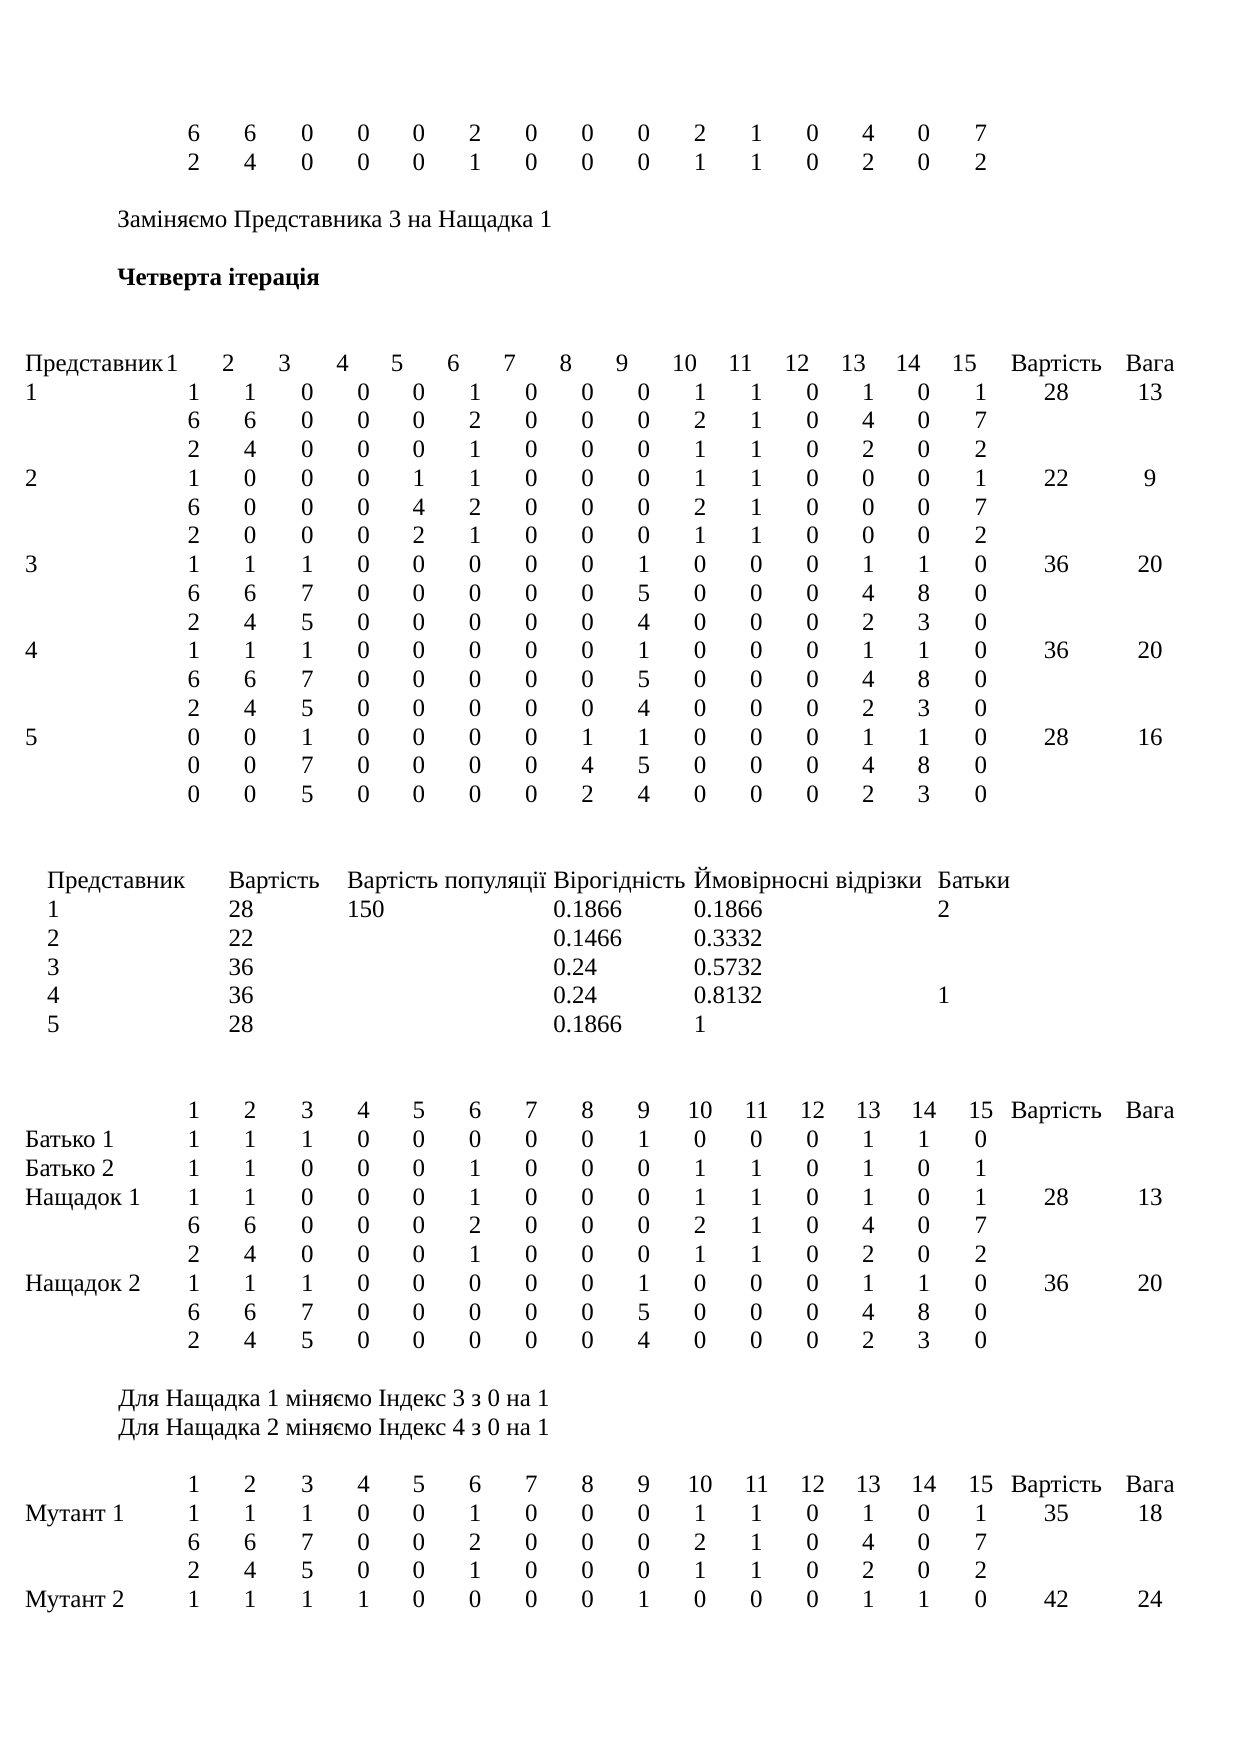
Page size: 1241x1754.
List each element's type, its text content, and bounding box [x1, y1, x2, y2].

table_cell 0.1866 [553, 1009, 694, 1038]
table_cell 1 [222, 1268, 278, 1297]
table_header Вага [1103, 1469, 1197, 1498]
table_cell 1 [166, 1182, 222, 1211]
table_cell 0 [728, 549, 784, 578]
table_cell 0 [503, 722, 559, 751]
table_cell 1 [728, 1556, 784, 1584]
table_cell 0 [391, 118, 447, 147]
table_cell 0 [336, 1556, 391, 1584]
table_cell 0 [503, 1584, 559, 1613]
table_cell 0 [447, 751, 503, 779]
table_cell 1 [895, 636, 952, 664]
table_header 3 [278, 1469, 336, 1498]
table_cell 1 [672, 434, 728, 463]
table_cell 0 [447, 578, 503, 607]
table_cell 0 [895, 1527, 952, 1556]
table_cell 0 [784, 1211, 841, 1239]
table_cell 1 [222, 1584, 278, 1613]
table_cell 0 [895, 118, 952, 147]
table_header 14 [895, 348, 952, 377]
table_cell 1 [952, 377, 1009, 406]
table_cell 0 [391, 722, 447, 751]
table_cell 0 [784, 549, 841, 578]
table_cell 4 [222, 434, 278, 463]
table_cell 0 [222, 722, 278, 751]
table_cell 1 [672, 377, 728, 406]
table_header 7 [503, 1096, 559, 1124]
table_cell 0 [503, 751, 559, 779]
table_cell [1103, 1124, 1197, 1153]
table_cell 1 [728, 147, 784, 176]
table_cell 0 [503, 636, 559, 664]
table_cell 0 [336, 118, 391, 147]
table_cell 5 [616, 664, 672, 693]
table_cell 0 [222, 492, 278, 521]
table_cell 1 [447, 147, 503, 176]
table_cell 1 [278, 1268, 336, 1297]
table_cell 0 [222, 751, 278, 779]
table_cell 1 [841, 1124, 895, 1153]
table_cell 0 [616, 521, 672, 549]
table_header Вартість популяції [347, 866, 553, 894]
table_cell 0 [503, 1326, 559, 1354]
table_cell 0 [784, 1153, 841, 1182]
table_cell 8 [895, 578, 952, 607]
table_cell 0.24 [553, 952, 694, 981]
table_cell 1 [278, 549, 336, 578]
table_cell 1 [672, 1182, 728, 1211]
table_cell 1 [166, 1498, 222, 1527]
table_cell 0 [447, 1297, 503, 1326]
table_cell 0 [336, 779, 391, 808]
table_cell 6 [222, 578, 278, 607]
table_cell 0 [336, 722, 391, 751]
table_cell Нащадок 1 [25, 1182, 166, 1268]
table_cell 0 [841, 521, 895, 549]
table_cell [1103, 118, 1197, 176]
table_cell 0 [336, 463, 391, 492]
table_header 7 [503, 348, 559, 377]
table_cell 36 [1009, 636, 1103, 722]
table_cell 0 [391, 434, 447, 463]
table_cell 4 [222, 1239, 278, 1268]
table_cell 1 [447, 463, 503, 492]
table_cell 1 [841, 1182, 895, 1211]
table_cell 2 [166, 607, 222, 636]
table_cell 36 [228, 981, 347, 1009]
table_cell 0 [559, 1498, 616, 1527]
table_cell 0 [616, 463, 672, 492]
table_cell 0 [336, 636, 391, 664]
table_cell 0 [672, 664, 728, 693]
table_cell 1 [447, 1556, 503, 1584]
table_cell 6 [222, 406, 278, 434]
table_cell 0 [784, 779, 841, 808]
table_cell 0 [895, 147, 952, 176]
table_cell 2 [447, 1527, 503, 1556]
table_cell 1 [841, 636, 895, 664]
table_cell 3 [895, 607, 952, 636]
table_cell 3 [895, 1326, 952, 1354]
table_cell 0 [503, 1527, 559, 1556]
table_cell 0 [616, 1239, 672, 1268]
table_cell 0 [952, 1124, 1009, 1153]
table_cell 0 [672, 1584, 728, 1613]
table_cell 0 [503, 1124, 559, 1153]
table_cell 13 [1103, 377, 1197, 463]
table_cell 0 [559, 406, 616, 434]
table_header Ймовірносні відрізки [694, 866, 937, 894]
table_header 5 [391, 348, 447, 377]
table_cell 2 [952, 1239, 1009, 1268]
table_cell 0 [278, 463, 336, 492]
table_cell 2 [841, 1556, 895, 1584]
table_cell 0 [391, 607, 447, 636]
table_cell 2 [841, 1326, 895, 1354]
table_header 11 [728, 1096, 784, 1124]
table_cell 0 [784, 434, 841, 463]
table_cell 0 [784, 406, 841, 434]
table_cell 5 [278, 1556, 336, 1584]
table_cell 0 [895, 377, 952, 406]
table_cell 0 [784, 1124, 841, 1153]
table_cell 0 [728, 664, 784, 693]
table_cell 0 [895, 1182, 952, 1211]
table_cell 0 [559, 693, 616, 722]
table_cell [938, 1009, 1022, 1038]
table_header 10 [672, 1469, 728, 1498]
table_cell 0 [336, 377, 391, 406]
table_cell 0 [447, 1268, 503, 1297]
table_cell 0 [952, 751, 1009, 779]
table_cell 0 [336, 1182, 391, 1211]
table_cell 0 [447, 664, 503, 693]
table_header [25, 1469, 166, 1498]
table_cell 0 [391, 1211, 447, 1239]
table_cell 2 [841, 147, 895, 176]
table_cell 36 [1009, 1268, 1103, 1354]
table_cell 0 [278, 406, 336, 434]
table_cell 0 [784, 607, 841, 636]
table_cell 0 [672, 1124, 728, 1153]
table_cell 0 [278, 118, 336, 147]
table_cell 2 [447, 118, 503, 147]
table_cell 0 [391, 1153, 447, 1182]
table_cell 2 [166, 434, 222, 463]
table_cell 0 [503, 406, 559, 434]
table_cell 0 [391, 1498, 447, 1527]
table_cell 0 [278, 521, 336, 549]
table_cell Батько 2 [25, 1153, 166, 1182]
table_cell 2 [166, 521, 222, 549]
table_cell 1 [728, 1211, 784, 1239]
table_cell 0 [559, 463, 616, 492]
table_cell 2 [952, 434, 1009, 463]
table_cell 0 [222, 779, 278, 808]
table_header Вага [1103, 1096, 1197, 1124]
table_cell 1 [47, 894, 228, 923]
table_cell 0 [336, 1498, 391, 1527]
table_header 11 [728, 348, 784, 377]
table_cell 6 [222, 664, 278, 693]
table_cell 0 [391, 751, 447, 779]
table_cell 0 [278, 147, 336, 176]
table_cell 0 [447, 1584, 503, 1613]
table_cell 0 [616, 1527, 672, 1556]
table_cell 0 [616, 492, 672, 521]
table_cell 0 [391, 377, 447, 406]
table_cell 2 [166, 1556, 222, 1584]
table_cell 6 [166, 492, 222, 521]
table_header 13 [841, 348, 895, 377]
table_header 2 [222, 1469, 278, 1498]
table_cell 0 [336, 521, 391, 549]
table_cell 0 [559, 118, 616, 147]
table_cell 0 [336, 578, 391, 607]
table_cell 1 [895, 722, 952, 751]
table_cell 22 [228, 923, 347, 952]
table_cell 22 [1009, 463, 1103, 549]
table_cell 6 [222, 1527, 278, 1556]
table_cell 9 [1103, 463, 1197, 549]
table_cell 0 [559, 607, 616, 636]
table_cell 0 [559, 636, 616, 664]
table_cell 0 [447, 779, 503, 808]
table_cell 2 [447, 1211, 503, 1239]
table_header 6 [447, 1096, 503, 1124]
table_cell 1 [559, 722, 616, 751]
table_cell 0 [784, 1268, 841, 1297]
table_cell 7 [952, 1527, 1009, 1556]
table_header 12 [784, 348, 841, 377]
table_cell 20 [1103, 1268, 1197, 1354]
table_cell 0 [503, 1182, 559, 1211]
table_cell 0 [784, 636, 841, 664]
table_cell 1 [672, 1153, 728, 1182]
table_cell 2 [25, 463, 166, 549]
table_cell 0 [391, 1527, 447, 1556]
table_cell 7 [952, 118, 1009, 147]
table_header 9 [616, 1469, 672, 1498]
table_cell 1 [672, 1239, 728, 1268]
table_cell 0 [391, 1182, 447, 1211]
table_cell 0 [503, 1153, 559, 1182]
table_cell 0 [895, 521, 952, 549]
table_cell 0 [336, 1211, 391, 1239]
table_cell 0 [616, 1182, 672, 1211]
table_cell 1 [391, 463, 447, 492]
table_cell 0 [841, 492, 895, 521]
table_cell 4 [616, 693, 672, 722]
table_cell 0 [503, 1498, 559, 1527]
table_cell 0 [895, 1556, 952, 1584]
table_header Вартість [1009, 1469, 1103, 1498]
table_cell 0 [391, 1584, 447, 1613]
table_cell 2 [841, 779, 895, 808]
table_cell 0 [784, 1527, 841, 1556]
table_cell 0 [166, 751, 222, 779]
table_cell 7 [278, 751, 336, 779]
table_cell 0 [447, 1124, 503, 1153]
table_cell 0 [503, 664, 559, 693]
table_cell 4 [222, 607, 278, 636]
table_header 12 [784, 1469, 841, 1498]
table_cell 7 [278, 1527, 336, 1556]
table_cell 2 [672, 406, 728, 434]
table_cell 0 [222, 521, 278, 549]
table_cell 0 [559, 1268, 616, 1297]
table_cell 0 [391, 664, 447, 693]
table_cell 0 [616, 1498, 672, 1527]
table_cell 28 [1009, 377, 1103, 463]
table_cell Батько 1 [25, 1124, 166, 1153]
table_cell 0 [503, 549, 559, 578]
table_cell 3 [25, 549, 166, 636]
table_cell 18 [1103, 1498, 1197, 1584]
table_cell 1 [278, 1124, 336, 1153]
table_cell 0 [784, 377, 841, 406]
table_header 9 [616, 348, 672, 377]
table_cell 2 [447, 492, 503, 521]
table_cell 0 [895, 434, 952, 463]
table_cell [25, 118, 166, 176]
table_cell 4 [841, 578, 895, 607]
table_cell 2 [447, 406, 503, 434]
table_cell 2 [841, 1239, 895, 1268]
table_cell 0 [336, 492, 391, 521]
table_cell 0 [336, 1239, 391, 1268]
table_cell 0 [503, 1268, 559, 1297]
table_header 1 [166, 348, 222, 377]
table_header 13 [841, 1469, 895, 1498]
table_cell 0 [559, 434, 616, 463]
table_cell 1 [166, 1584, 222, 1613]
table_cell 0 [559, 1527, 616, 1556]
table_header 2 [222, 1096, 278, 1124]
table_header 9 [616, 1096, 672, 1124]
table_cell 5 [616, 1297, 672, 1326]
table_cell 1 [728, 1153, 784, 1182]
table_cell 0 [952, 1584, 1009, 1613]
table_cell 0 [503, 147, 559, 176]
table_cell 5 [278, 693, 336, 722]
table_cell 1 [166, 1153, 222, 1182]
table_cell 0 [336, 434, 391, 463]
table_cell [938, 923, 1022, 952]
table_header 5 [391, 1469, 447, 1498]
table_cell 1 [616, 1124, 672, 1153]
table_cell 0 [559, 521, 616, 549]
table_cell 0 [336, 1297, 391, 1326]
table_cell 0 [336, 406, 391, 434]
table_cell 0 [559, 1182, 616, 1211]
table_cell 6 [166, 1527, 222, 1556]
table_cell 1 [447, 1153, 503, 1182]
table_cell 3 [895, 693, 952, 722]
table_header 8 [559, 1469, 616, 1498]
table_cell 0 [503, 693, 559, 722]
table_cell 0 [952, 1268, 1009, 1297]
table_cell 0 [503, 492, 559, 521]
table_header [25, 1096, 166, 1124]
table_cell 0 [784, 1584, 841, 1613]
table_cell 0 [336, 147, 391, 176]
text Заміняємо Представника 3 на Нащадка 1 [117, 204, 1122, 233]
table_cell 4 [222, 1556, 278, 1584]
table_cell 0 [336, 1326, 391, 1354]
table_cell 4 [841, 1527, 895, 1556]
table_cell 0.8132 [694, 981, 937, 1009]
table_cell 1 [616, 1584, 672, 1613]
table_cell 0 [503, 1239, 559, 1268]
table_cell 1 [728, 1498, 784, 1527]
table_cell 0 [278, 492, 336, 521]
table_cell 0 [952, 607, 1009, 636]
table_cell 4 [222, 693, 278, 722]
table_cell 0 [672, 751, 728, 779]
table_cell 0 [503, 521, 559, 549]
table_header Представник [47, 866, 228, 894]
table_cell 5 [616, 751, 672, 779]
table_cell 7 [952, 406, 1009, 434]
table_header 6 [447, 1469, 503, 1498]
table_cell 20 [1103, 636, 1197, 722]
table_cell 0 [895, 492, 952, 521]
table_cell 0 [784, 693, 841, 722]
table_cell 42 [1009, 1584, 1103, 1613]
table_cell 1 [841, 549, 895, 578]
table_cell 0 [952, 549, 1009, 578]
table_cell 1 [728, 463, 784, 492]
table_cell 2 [559, 779, 616, 808]
table_cell [1009, 1153, 1103, 1182]
table_cell 0 [728, 722, 784, 751]
table_cell 13 [1103, 1182, 1197, 1268]
table_cell 0 [503, 377, 559, 406]
table_cell 7 [278, 1297, 336, 1326]
table_cell 2 [952, 521, 1009, 549]
table_cell 6 [222, 118, 278, 147]
table_cell 6 [166, 406, 222, 434]
table_cell 0 [952, 779, 1009, 808]
table_header 1 [166, 1469, 222, 1498]
table_cell 6 [166, 664, 222, 693]
table_cell 4 [841, 664, 895, 693]
table_cell 0 [895, 463, 952, 492]
table_header 6 [447, 348, 503, 377]
table_cell 4 [47, 981, 228, 1009]
table_header 14 [895, 1469, 952, 1498]
table_cell 36 [1009, 549, 1103, 636]
table_cell 0 [391, 1124, 447, 1153]
table_cell 1 [728, 1182, 784, 1211]
table_header 8 [559, 348, 616, 377]
table_cell 1 [728, 406, 784, 434]
table_header 4 [336, 1096, 391, 1124]
table_cell 0 [728, 1584, 784, 1613]
table_cell 0 [336, 549, 391, 578]
table_cell Мутант 2 [25, 1584, 166, 1613]
table_cell 2 [166, 693, 222, 722]
table_cell 6 [222, 1211, 278, 1239]
table_cell 0.24 [553, 981, 694, 1009]
table_header 11 [728, 1469, 784, 1498]
table_cell 0 [278, 1153, 336, 1182]
table_cell 1 [616, 722, 672, 751]
table_cell 0 [391, 779, 447, 808]
table_cell 0 [784, 463, 841, 492]
table_cell 2 [841, 434, 895, 463]
table_cell 8 [895, 1297, 952, 1326]
table_cell 0 [841, 463, 895, 492]
table_cell 1 [166, 1268, 222, 1297]
table_cell 4 [222, 147, 278, 176]
table_cell 1 [278, 1498, 336, 1527]
table_cell 2 [841, 607, 895, 636]
table_cell 1 [222, 1153, 278, 1182]
table_cell 0 [559, 1239, 616, 1268]
table_cell 2 [166, 1326, 222, 1354]
table_cell 6 [166, 578, 222, 607]
table_cell 0 [784, 1297, 841, 1326]
table_cell 0 [391, 1268, 447, 1297]
table_cell 0 [784, 1498, 841, 1527]
table_cell 0 [672, 578, 728, 607]
table_cell 0 [784, 1556, 841, 1584]
table_cell 0 [503, 434, 559, 463]
table_cell 5 [47, 1009, 228, 1038]
table_cell 1 [841, 1268, 895, 1297]
table_cell 20 [1103, 549, 1197, 636]
table_cell 4 [616, 607, 672, 636]
table_cell 0 [784, 751, 841, 779]
table_cell 0 [166, 722, 222, 751]
table_cell 0 [616, 147, 672, 176]
table_cell 1 [694, 1009, 937, 1038]
table_cell 36 [228, 952, 347, 981]
table_cell 0 [559, 1153, 616, 1182]
table_cell 1 [166, 549, 222, 578]
table_cell 0 [672, 1297, 728, 1326]
table_header Вартість [1009, 348, 1103, 377]
table_cell 0 [784, 664, 841, 693]
table_cell 0 [336, 1268, 391, 1297]
table_cell 0 [728, 607, 784, 636]
table_cell 0 [391, 549, 447, 578]
table_cell 0 [447, 636, 503, 664]
table_cell 3 [895, 779, 952, 808]
table_cell 0 [672, 636, 728, 664]
table_cell 0 [672, 607, 728, 636]
table_cell 0 [672, 1268, 728, 1297]
table_header Вартість [228, 866, 347, 894]
table_cell 0 [728, 1268, 784, 1297]
table_cell 2 [391, 521, 447, 549]
table_cell 0 [895, 1211, 952, 1239]
table_cell 0 [336, 664, 391, 693]
table_cell 0 [336, 1124, 391, 1153]
table_cell 0 [391, 693, 447, 722]
table_header Вага [1103, 348, 1197, 377]
table_header Батьки [938, 866, 1022, 894]
table_cell 0.5732 [694, 952, 937, 981]
table_cell 1 [728, 1239, 784, 1268]
table_cell 0 [559, 1211, 616, 1239]
table_cell 1 [841, 1498, 895, 1527]
table_cell 7 [952, 492, 1009, 521]
table_cell 1 [672, 1498, 728, 1527]
table_cell 0 [447, 722, 503, 751]
table_cell 0 [391, 1326, 447, 1354]
table_cell 1 [841, 1584, 895, 1613]
table_cell 2 [672, 118, 728, 147]
table_cell 0.1466 [553, 923, 694, 952]
table_cell 4 [841, 751, 895, 779]
table_cell 1 [447, 434, 503, 463]
table_cell 2 [938, 894, 1022, 923]
table_cell 0 [952, 1297, 1009, 1326]
table_cell 4 [841, 1211, 895, 1239]
table_cell 1 [278, 636, 336, 664]
table_cell 2 [672, 1211, 728, 1239]
table_cell 0 [784, 147, 841, 176]
table_cell 1 [278, 1584, 336, 1613]
table_header Вартість [1009, 1096, 1103, 1124]
table_cell 0 [559, 1124, 616, 1153]
table_cell 7 [278, 664, 336, 693]
table_cell [1009, 1124, 1103, 1153]
table_cell 2 [672, 492, 728, 521]
table_cell 0 [895, 1153, 952, 1182]
table_cell 0 [391, 406, 447, 434]
table_cell 1 [616, 1268, 672, 1297]
table_cell 0.3332 [694, 923, 937, 952]
table_cell 0 [784, 118, 841, 147]
table_header 13 [841, 1096, 895, 1124]
table_cell 8 [895, 751, 952, 779]
table_cell 1 [672, 147, 728, 176]
table_cell 0 [952, 578, 1009, 607]
table_cell 0 [447, 607, 503, 636]
table_cell 5 [278, 1326, 336, 1354]
table_cell 1 [616, 549, 672, 578]
table_cell 2 [841, 693, 895, 722]
table_cell 1 [447, 377, 503, 406]
table_cell 28 [228, 894, 347, 923]
text Для Нащадка 1 міняємо Індекс 3 з 0 на 1 [118, 1383, 1234, 1412]
table_header 14 [895, 1096, 952, 1124]
table_cell 0 [503, 779, 559, 808]
table_cell 6 [166, 1297, 222, 1326]
table_cell 28 [1009, 1182, 1103, 1268]
table_cell 0 [895, 406, 952, 434]
table_cell 1 [728, 434, 784, 463]
table_cell 0 [559, 377, 616, 406]
table_cell 1 [336, 1584, 391, 1613]
table_header 4 [336, 348, 391, 377]
table_cell 1 [841, 1153, 895, 1182]
table_cell 150 [347, 894, 553, 1038]
table_cell 1 [278, 722, 336, 751]
table_header 5 [391, 1096, 447, 1124]
table_cell 35 [1009, 1498, 1103, 1584]
table_cell 0 [278, 1239, 336, 1268]
table_cell 3 [47, 952, 228, 981]
table_cell 28 [1009, 722, 1103, 808]
table_cell 0 [559, 578, 616, 607]
table_cell 1 [952, 1153, 1009, 1182]
table_cell 0 [391, 578, 447, 607]
table_cell 0 [728, 636, 784, 664]
table_cell 0 [784, 492, 841, 521]
table_cell 4 [616, 1326, 672, 1354]
table_cell 0 [616, 1211, 672, 1239]
table_cell 1 [25, 377, 166, 463]
table_cell 0 [503, 1556, 559, 1584]
table_cell 0.1866 [553, 894, 694, 923]
table_cell 0 [447, 549, 503, 578]
table_cell 0 [784, 521, 841, 549]
table_cell 0 [784, 1182, 841, 1211]
table_header 15 [952, 1469, 1009, 1498]
table_cell 1 [222, 636, 278, 664]
table_cell 5 [278, 779, 336, 808]
table_cell 0 [952, 1326, 1009, 1354]
table_cell 1 [222, 1182, 278, 1211]
table_cell 1 [222, 1498, 278, 1527]
table_cell 4 [841, 406, 895, 434]
table_cell [938, 952, 1022, 981]
table_cell 0 [728, 1297, 784, 1326]
table_cell 8 [895, 664, 952, 693]
table_cell 0 [391, 147, 447, 176]
table_cell 1 [166, 377, 222, 406]
table_cell 0 [503, 118, 559, 147]
table_header 10 [672, 1096, 728, 1124]
table_cell 0 [784, 1239, 841, 1268]
table_cell 4 [222, 1326, 278, 1354]
table_cell [1009, 118, 1103, 176]
table_cell 1 [166, 1124, 222, 1153]
table_cell 1 [728, 377, 784, 406]
table_cell 28 [228, 1009, 347, 1038]
table_cell 0 [391, 1556, 447, 1584]
table_cell 0 [166, 779, 222, 808]
table_cell 0 [559, 1556, 616, 1584]
table_cell 4 [25, 636, 166, 722]
table_cell 4 [559, 751, 616, 779]
table_cell 0 [784, 578, 841, 607]
table_cell 2 [672, 1527, 728, 1556]
table_cell 1 [222, 377, 278, 406]
table_cell 0 [728, 578, 784, 607]
table_cell 0 [784, 1326, 841, 1354]
table_cell 1 [166, 463, 222, 492]
table_cell 0 [728, 693, 784, 722]
table_cell 0 [278, 377, 336, 406]
table_cell 1 [728, 521, 784, 549]
table_cell 1 [895, 549, 952, 578]
table_cell 1 [447, 1182, 503, 1211]
table_cell 0 [616, 377, 672, 406]
table_cell 0 [336, 1527, 391, 1556]
table_cell 1 [616, 636, 672, 664]
table_cell 1 [447, 1239, 503, 1268]
table_cell 0 [559, 1326, 616, 1354]
text Четверта ітерація [117, 262, 1122, 291]
table_header 12 [784, 1096, 841, 1124]
table_cell 0 [391, 1239, 447, 1268]
table_cell 0 [784, 722, 841, 751]
table_cell 2 [47, 923, 228, 952]
table_cell 2 [952, 147, 1009, 176]
table_cell 0 [336, 607, 391, 636]
table_cell 0 [728, 779, 784, 808]
table_cell [1103, 1153, 1197, 1182]
table_cell 4 [841, 1297, 895, 1326]
table_cell 0 [503, 1211, 559, 1239]
table_cell 0 [278, 434, 336, 463]
table_cell 7 [278, 578, 336, 607]
table_cell 0 [222, 463, 278, 492]
table_cell 16 [1103, 722, 1197, 808]
table_cell 0 [952, 636, 1009, 664]
table_cell 0 [616, 434, 672, 463]
table_cell 1 [672, 1556, 728, 1584]
table_cell 5 [25, 722, 166, 808]
table_cell 24 [1103, 1584, 1197, 1613]
table_cell 0 [672, 722, 728, 751]
table_cell 0 [616, 118, 672, 147]
table_cell 0 [895, 1498, 952, 1527]
table_cell 0 [559, 147, 616, 176]
table_cell 1 [728, 118, 784, 147]
table_cell 5 [616, 578, 672, 607]
table_cell 0 [559, 492, 616, 521]
table_cell 6 [222, 1297, 278, 1326]
table_cell 2 [166, 147, 222, 176]
table_header 3 [278, 1096, 336, 1124]
table_header 8 [559, 1096, 616, 1124]
table_header 2 [222, 348, 278, 377]
table_cell 1 [728, 1527, 784, 1556]
table_cell 2 [166, 1239, 222, 1268]
table_cell 0 [503, 607, 559, 636]
table_cell 0 [559, 1584, 616, 1613]
table_cell 0 [503, 578, 559, 607]
table_cell 0 [728, 1326, 784, 1354]
table_cell 0 [503, 1297, 559, 1326]
table_cell 0 [952, 693, 1009, 722]
table_cell 1 [938, 981, 1022, 1009]
table_header 15 [952, 1096, 1009, 1124]
table_cell 0.1866 [694, 894, 937, 923]
table_header 3 [278, 348, 336, 377]
table_cell 1 [952, 1498, 1009, 1527]
table_cell 0 [278, 1182, 336, 1211]
table_cell 0 [616, 406, 672, 434]
table_header Представник [25, 348, 166, 377]
table_cell 1 [895, 1584, 952, 1613]
table_cell 0 [952, 664, 1009, 693]
table_cell 1 [166, 636, 222, 664]
table_cell 0 [447, 1326, 503, 1354]
table_cell 0 [391, 1297, 447, 1326]
table_cell 0 [391, 636, 447, 664]
table_cell 0 [728, 1124, 784, 1153]
table_cell 0 [672, 549, 728, 578]
table_cell 0 [559, 664, 616, 693]
table_cell 1 [841, 722, 895, 751]
table_cell 0 [895, 1239, 952, 1268]
table_cell 0 [952, 722, 1009, 751]
table_cell 6 [166, 118, 222, 147]
table_cell 1 [447, 521, 503, 549]
table_cell 0 [616, 1556, 672, 1584]
table_cell 2 [952, 1556, 1009, 1584]
table_cell 1 [222, 549, 278, 578]
table_cell 1 [672, 463, 728, 492]
table_cell 0 [672, 1326, 728, 1354]
table_cell 1 [895, 1268, 952, 1297]
table_cell 1 [672, 521, 728, 549]
table_cell 6 [166, 1211, 222, 1239]
table_cell 1 [222, 1124, 278, 1153]
table_cell 1 [895, 1124, 952, 1153]
table_cell Нащадок 2 [25, 1268, 166, 1354]
table_header 4 [336, 1469, 391, 1498]
table_cell 1 [447, 1498, 503, 1527]
table_cell 0 [503, 463, 559, 492]
table_header 15 [952, 348, 1009, 377]
table_header 1 [166, 1096, 222, 1124]
table_cell 4 [391, 492, 447, 521]
table_header 7 [503, 1469, 559, 1498]
table_cell 5 [278, 607, 336, 636]
text Для Нащадка 2 міняємо Індекс 4 з 0 на 1 [118, 1412, 1234, 1441]
table_header 10 [672, 348, 728, 377]
table_cell 4 [616, 779, 672, 808]
table_cell 0 [672, 779, 728, 808]
table_cell 0 [559, 549, 616, 578]
table_cell 0 [336, 751, 391, 779]
table_cell 0 [672, 693, 728, 722]
table_cell 0 [336, 693, 391, 722]
table_cell 0 [728, 751, 784, 779]
table_cell 0 [278, 1211, 336, 1239]
table_cell 1 [728, 492, 784, 521]
table_cell 1 [841, 377, 895, 406]
table_cell 1 [952, 463, 1009, 492]
table_cell 0 [336, 1153, 391, 1182]
table_header Вірогідність [553, 866, 694, 894]
table_cell 0 [616, 1153, 672, 1182]
table_cell 4 [841, 118, 895, 147]
table_cell 0 [559, 1297, 616, 1326]
table_cell 7 [952, 1211, 1009, 1239]
table_cell 0 [447, 693, 503, 722]
table_cell 1 [952, 1182, 1009, 1211]
table_cell Мутант 1 [25, 1498, 166, 1584]
